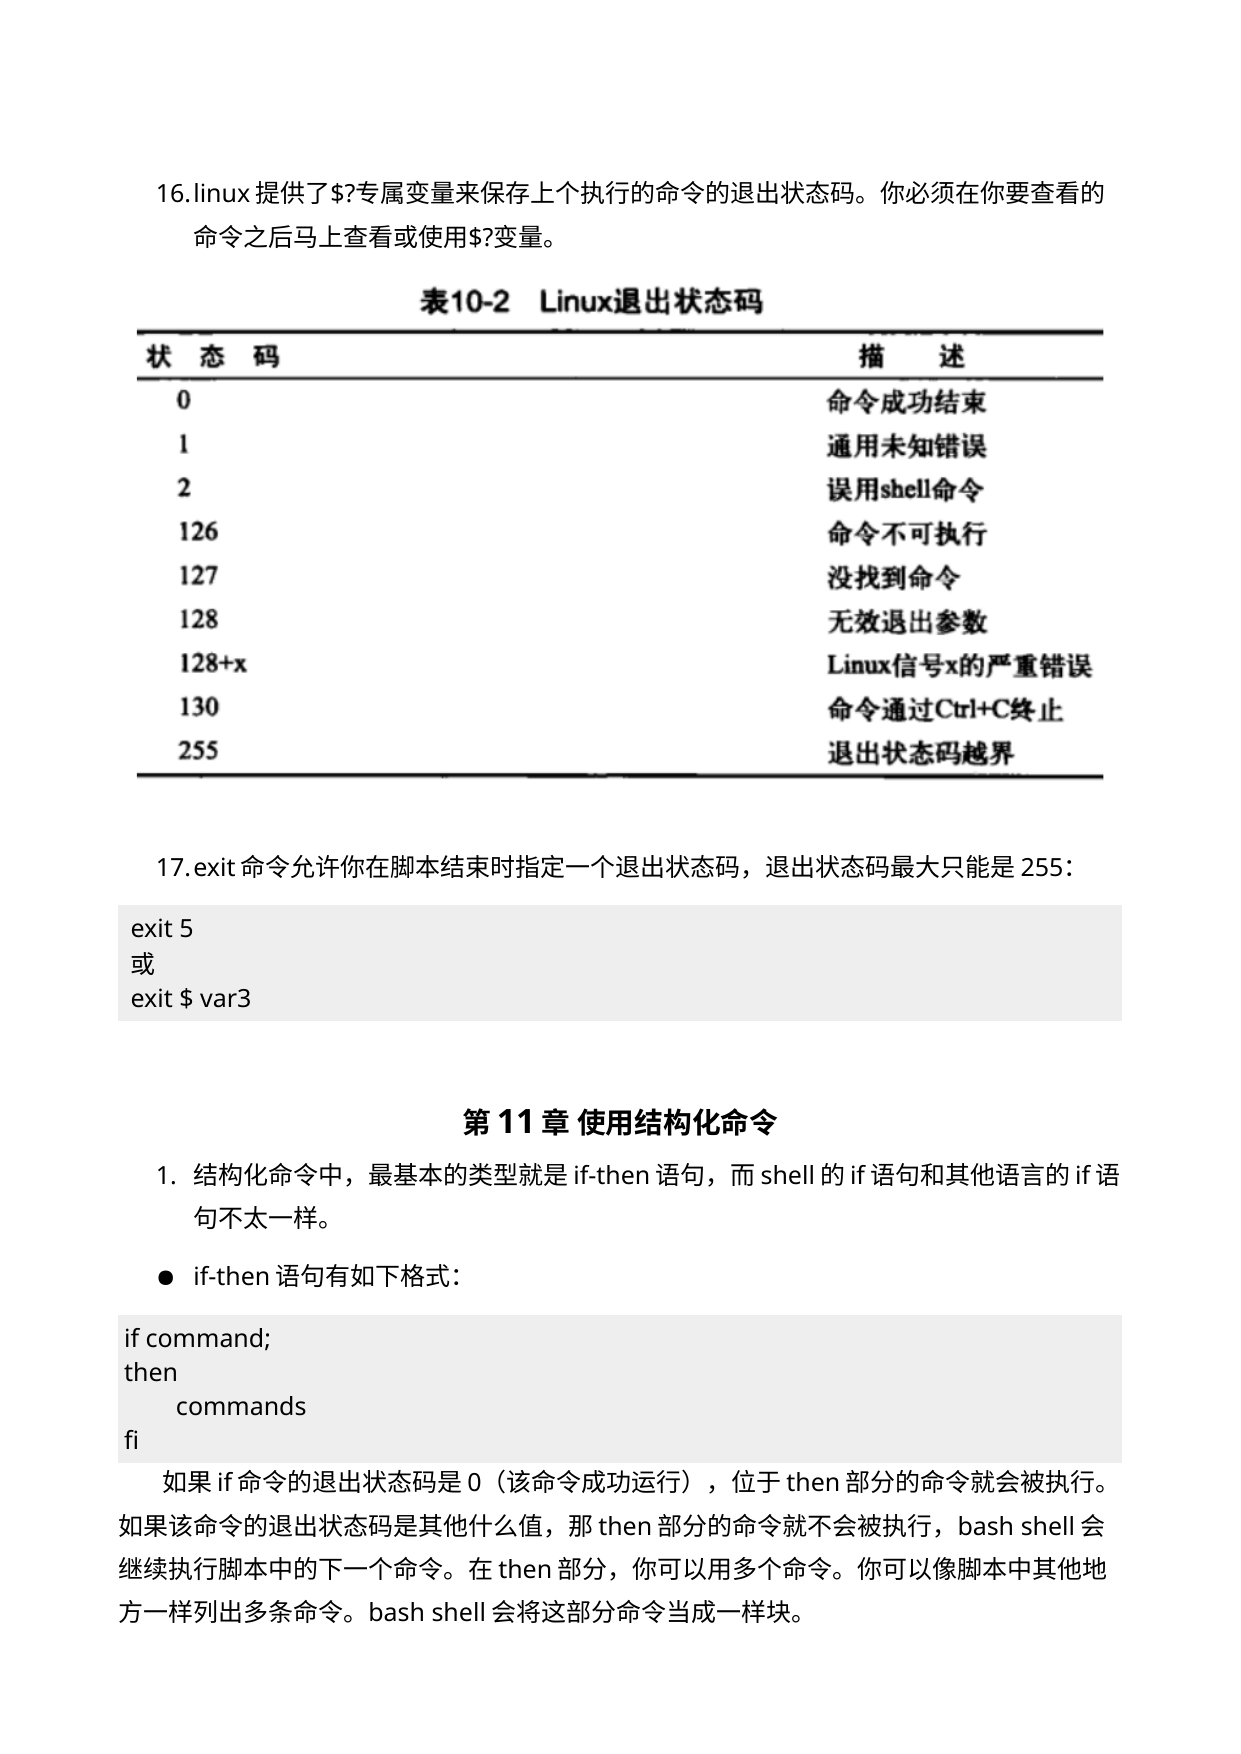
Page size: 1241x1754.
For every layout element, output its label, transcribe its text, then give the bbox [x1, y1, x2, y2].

picture [136, 275, 1104, 785]
list linux提供了$?专属变量来保存上个执行的命令的退出状态码。你必须在你要查看的命令之后马上查看或使用$?变量。 [156, 173, 1122, 253]
list if-then语句有如下格式： [156, 1257, 1122, 1293]
list 结构化命令中，最基本的类型就是if-then语句，而shell的if语句和其他语言的if语句不太一样。 [156, 1155, 1122, 1235]
table_header exit 5 或 exit $ var3 [118, 905, 1122, 1021]
list exit命令允许你在脚本结束时指定一个退出状态码，退出状态码最大只能是255： [156, 847, 1122, 883]
subtitle 第11章 使用结构化命令 [118, 1097, 1122, 1143]
text 如果if命令的退出状态码是0（该命令成功运行），位于then部分的命令就会被执行。如果该命令的退出状态码是其他什么值，那then部分的命令就不会被执行，bash shell会继续执行脚本中的下一个命令。在then部分，你可以用多个命令。你可以像脚本中其他地方一样列出多条命令。bash shell会将这部分命令当成一样块。 [118, 1463, 1122, 1629]
table_header if command; then commands fi [118, 1315, 1122, 1463]
